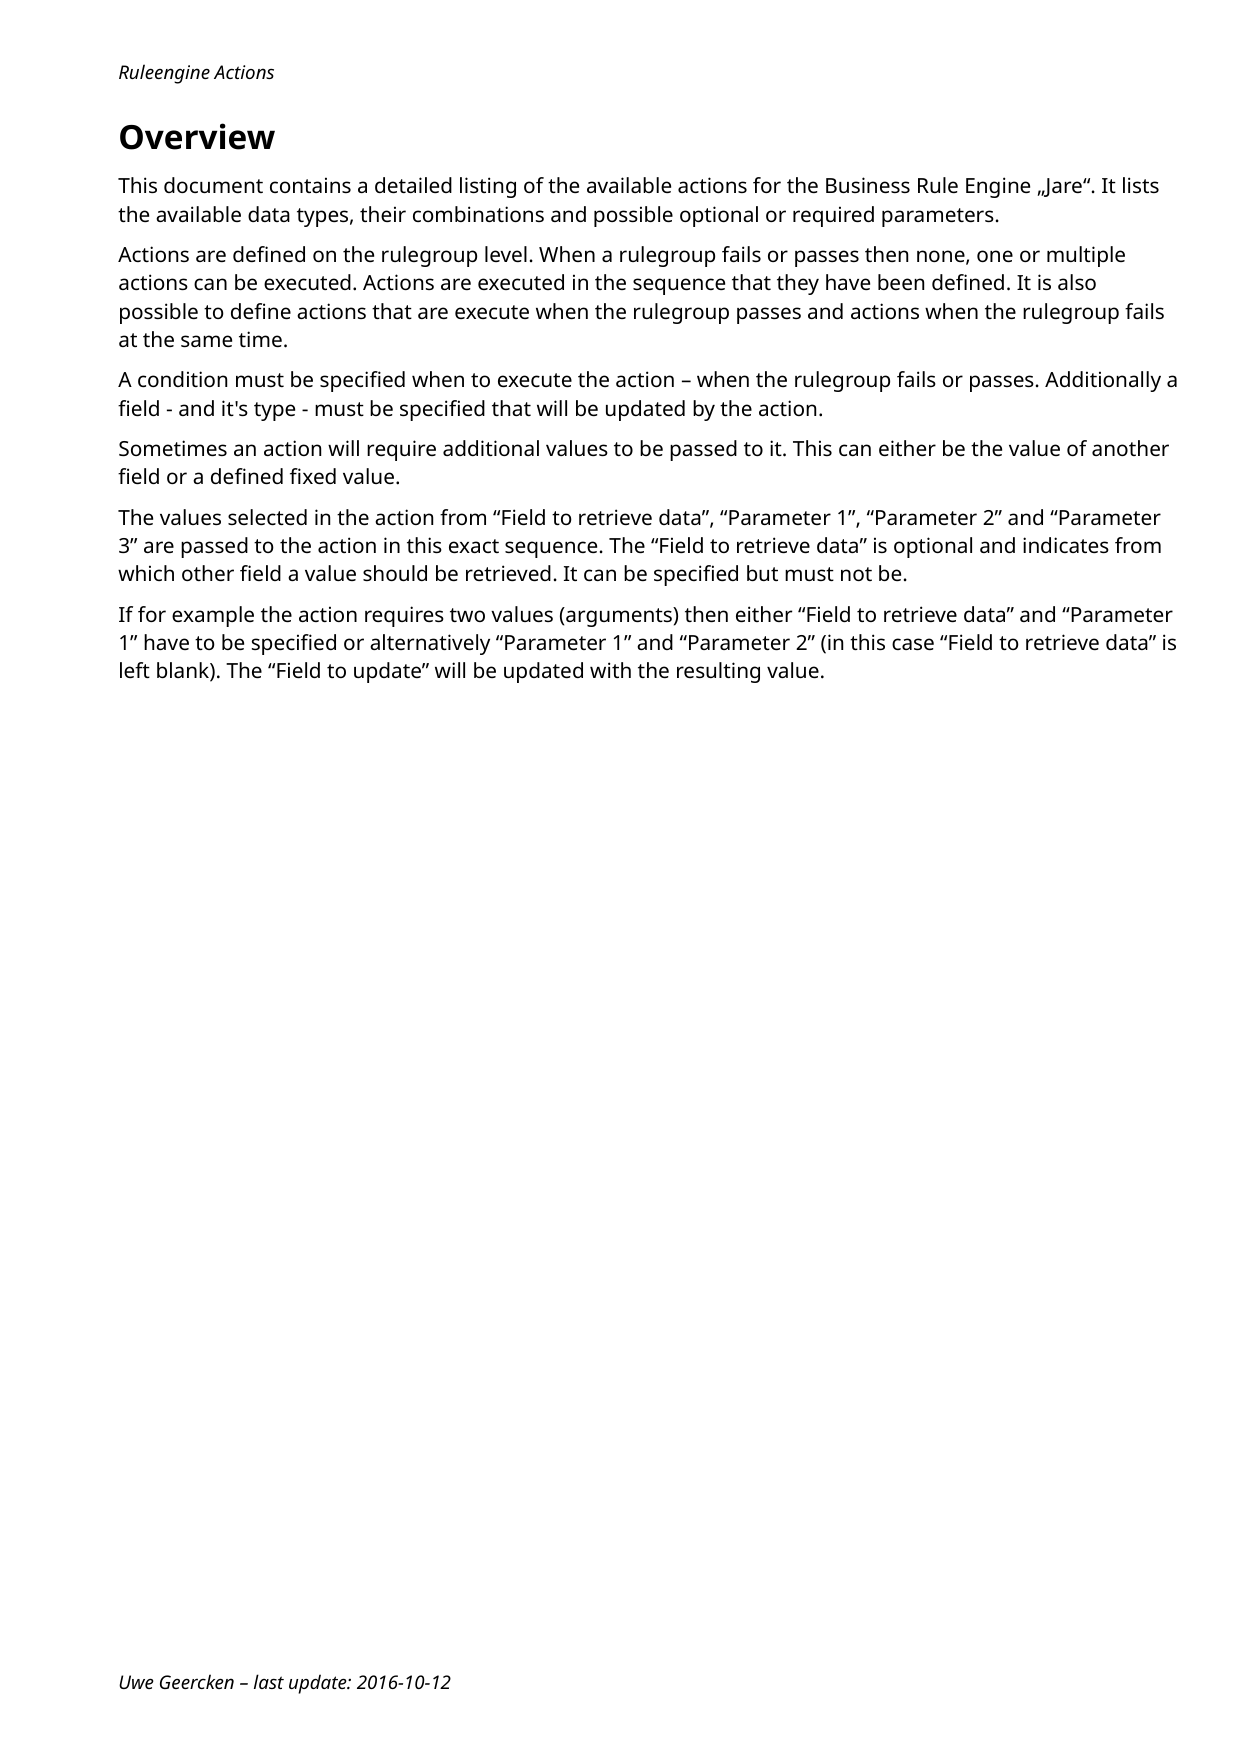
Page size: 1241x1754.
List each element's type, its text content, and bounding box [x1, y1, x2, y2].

text The values selected in the action from “Field to retrieve data”, “Parameter 1”, “Parameter 2” and “Parameter 3” are passed to the action in this exact sequence. The “Field to retrieve data” is optional and indicates from which other field a value should be retrieved. It can be specified but must not be. [118, 503, 1181, 588]
text Actions are defined on the rulegroup level. When a rulegroup fails or passes then none, one or multiple actions can be executed. Actions are executed in the sequence that they have been defined. It is also possible to define actions that are execute when the rulegroup passes and actions when the rulegroup fails at the same time. [118, 240, 1181, 354]
text Overview [118, 114, 1181, 159]
text A condition must be specified when to execute the action – when the rulegroup fails or passes. Additionally a field - and it's type - must be specified that will be updated by the action. [118, 365, 1181, 422]
text This document contains a detailed listing of the available actions for the Business Rule Engine „Jare“. It lists the available data types, their combinations and possible optional or required parameters. [118, 171, 1181, 228]
text If for example the action requires two values (arguments) then either “Field to retrieve data” and “Parameter 1” have to be specified or alternatively “Parameter 1” and “Parameter 2” (in this case “Field to retrieve data” is left blank). The “Field to update” will be updated with the resulting value. [118, 600, 1181, 685]
text Sometimes an action will require additional values to be passed to it. This can either be the value of another field or a defined fixed value. [118, 434, 1181, 491]
